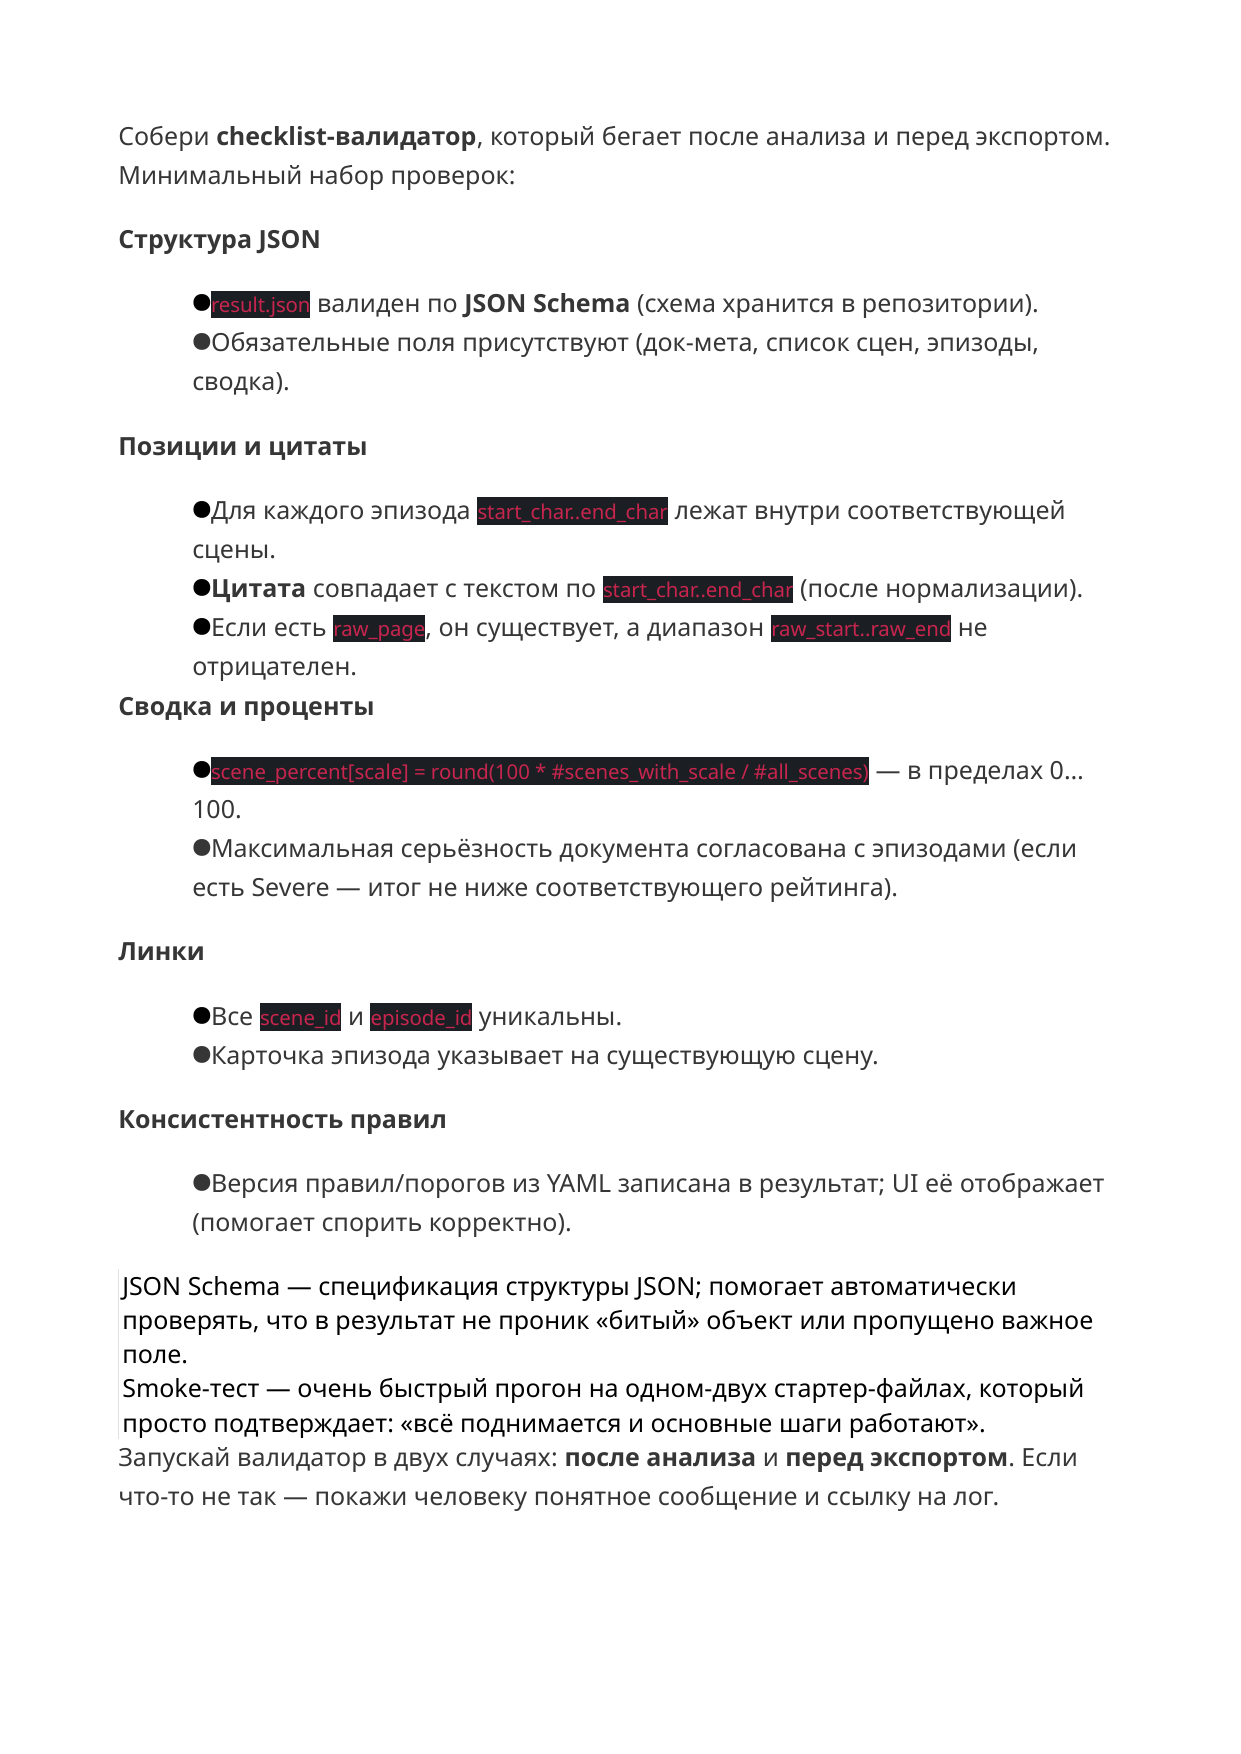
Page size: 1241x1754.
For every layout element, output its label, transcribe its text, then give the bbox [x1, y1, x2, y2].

list Максимальная серьёзность документа согласована с эпизодами (если есть Severe — итог не ниже соответствующего рейтинга). [118, 831, 1122, 904]
list result.json валиден по JSON Schema (схема хранится в репозитории). [118, 286, 1122, 320]
text Smoke-тест — очень быстрый прогон на одном-двух стартер-файлах, который просто подтверждает: «всё поднимается и основные шаги работают». [119, 1371, 1122, 1439]
list scene_percent[scale] = round(100 * #scenes_with_scale / #all_scenes) — в пределах 0…100. [118, 752, 1122, 826]
list Все scene_id и episode_id уникальны. [118, 998, 1122, 1032]
text Консистентность правил [118, 1101, 1122, 1136]
list Цитата совпадает с текстом по start_char..end_char (после нормализации). [118, 571, 1122, 605]
text Линки [118, 934, 1122, 968]
text Позиции и цитаты [118, 428, 1122, 462]
list Если есть raw_page, он существует, а диапазон raw_start..raw_end не отрицателен. [118, 610, 1122, 683]
text Собери checklist-валидатор, который бегает после анализа и перед экспортом. Минимальный набор проверок: [118, 118, 1122, 191]
list Для каждого эпизода start_char..end_char лежат внутри соответствующей сцены. [118, 492, 1122, 566]
text Структура JSON [118, 221, 1122, 256]
text JSON Schema — спецификация структуры JSON; помогает автоматически проверять, что в результат не проник «битый» объект или пропущено важное поле. [119, 1269, 1122, 1371]
list Версия правил/порогов из YAML записана в результат; UI её отображает (помогает спорить корректно). [118, 1166, 1122, 1239]
list Карточка эпизода указывает на существующую сцену. [118, 1037, 1122, 1071]
list Обязательные поля присутствуют (док-мета, список сцен, эпизоды, сводка). [118, 325, 1122, 398]
text Сводка и проценты [118, 688, 1122, 722]
text Запускай валидатор в двух случаях: после анализа и перед экспортом. Если что-то не так — покажи человеку понятное сообщение и ссылку на лог. [118, 1439, 1122, 1512]
